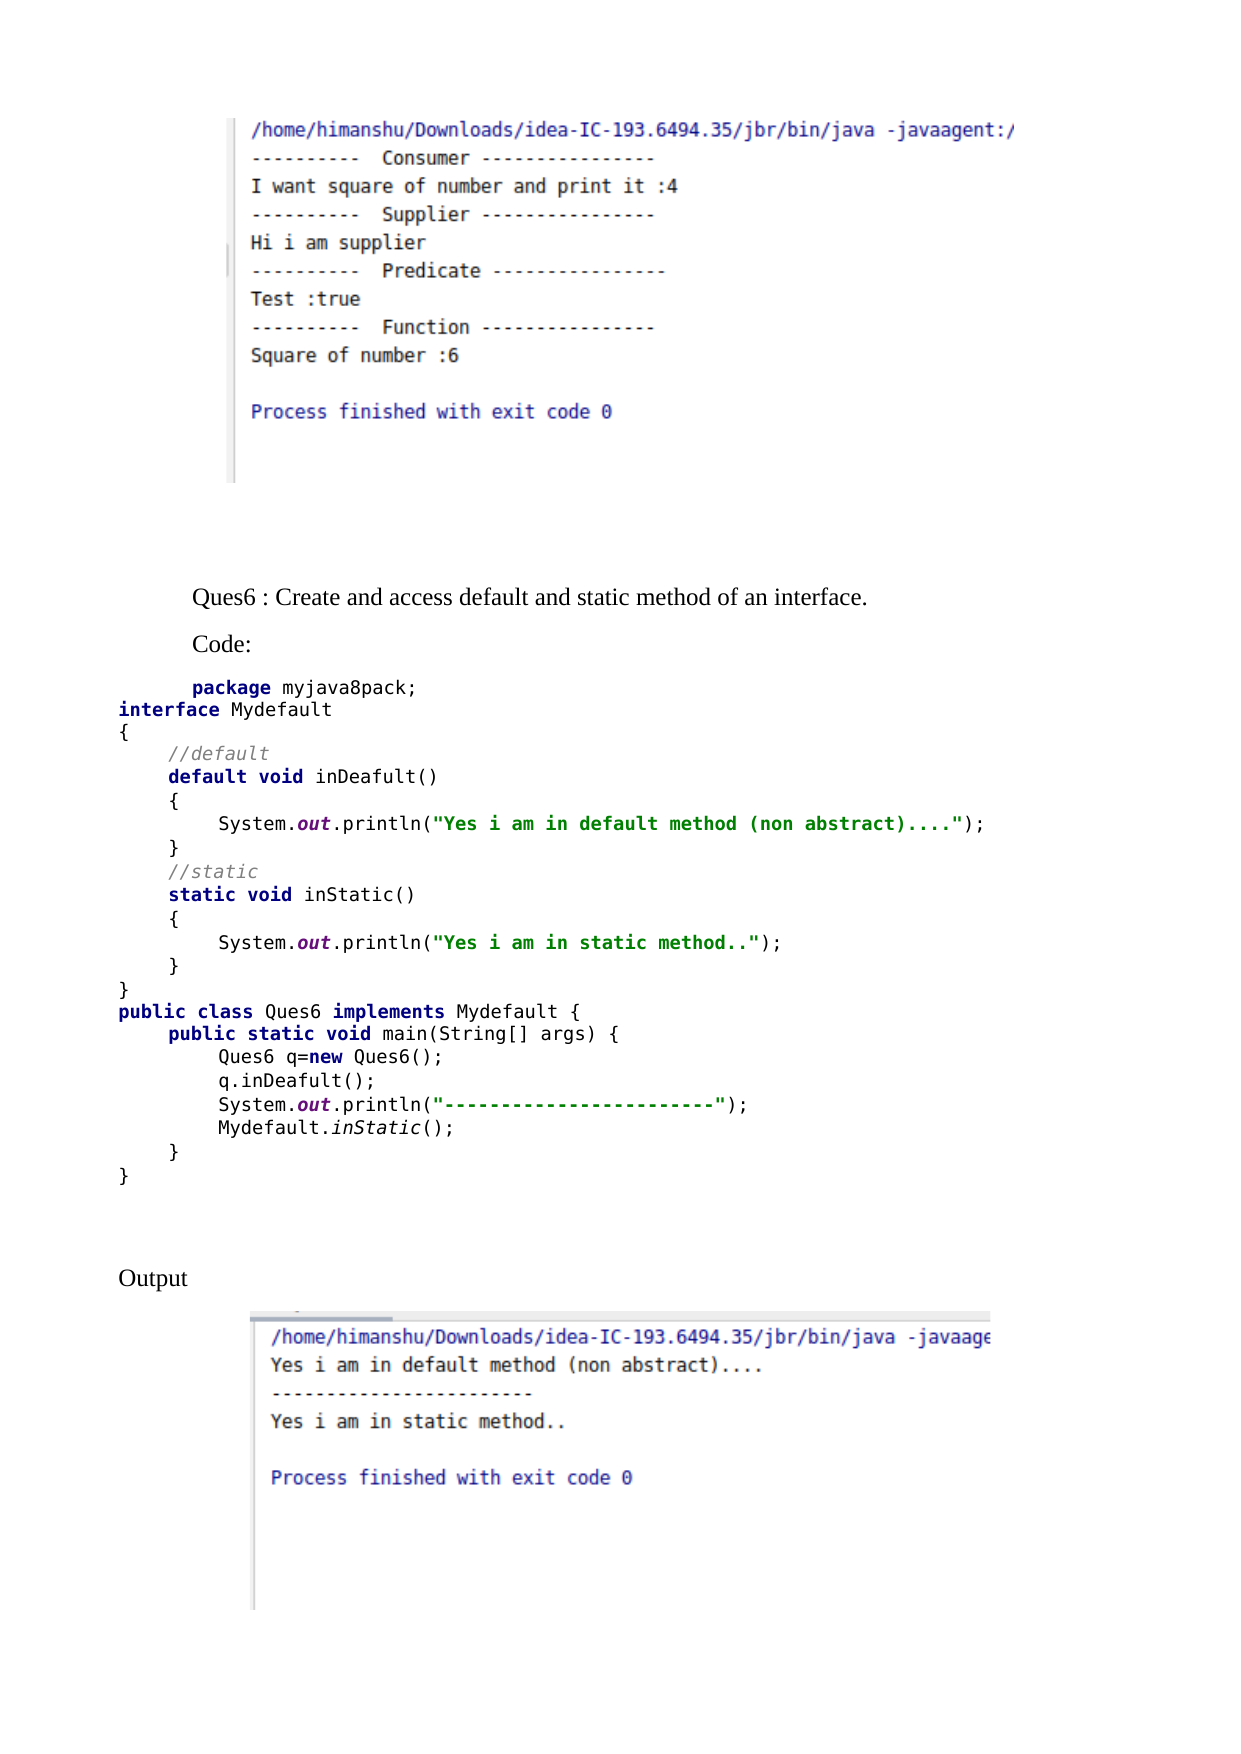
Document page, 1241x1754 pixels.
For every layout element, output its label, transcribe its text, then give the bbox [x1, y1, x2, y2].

text Output [118, 1263, 1122, 1292]
text Mydefault.inStatic(); [118, 1117, 1122, 1141]
text } [118, 979, 1122, 1001]
text //default [118, 742, 1122, 766]
text System.out.println("------------------------"); [118, 1094, 1122, 1117]
text //static [118, 861, 1122, 884]
list Code: [162, 629, 1122, 658]
text System.out.println("Yes i am in static method.."); [118, 932, 1122, 955]
text q.inDeafult(); [118, 1070, 1122, 1094]
text } [118, 955, 1122, 979]
list package myjava8pack; [162, 677, 1122, 699]
text } [118, 837, 1122, 861]
text } [118, 1141, 1122, 1164]
text { [118, 790, 1122, 813]
text System.out.println("Yes i am in default method (non abstract)...."); [118, 813, 1122, 837]
picture [249, 1311, 991, 1610]
text default void inDeafult() [118, 766, 1122, 790]
text { [118, 721, 1122, 742]
text public static void main(String[] args) { [118, 1023, 1122, 1046]
text Ques6 q=new Ques6(); [118, 1046, 1122, 1070]
picture [226, 118, 1014, 483]
text interface Mydefault [118, 699, 1122, 721]
text static void inStatic() [118, 884, 1122, 908]
list Ques6 : Create and access default and static method of an interface. [162, 582, 1122, 610]
text { [118, 908, 1122, 932]
text public class Ques6 implements Mydefault { [118, 1001, 1122, 1023]
text } [118, 1164, 1122, 1186]
